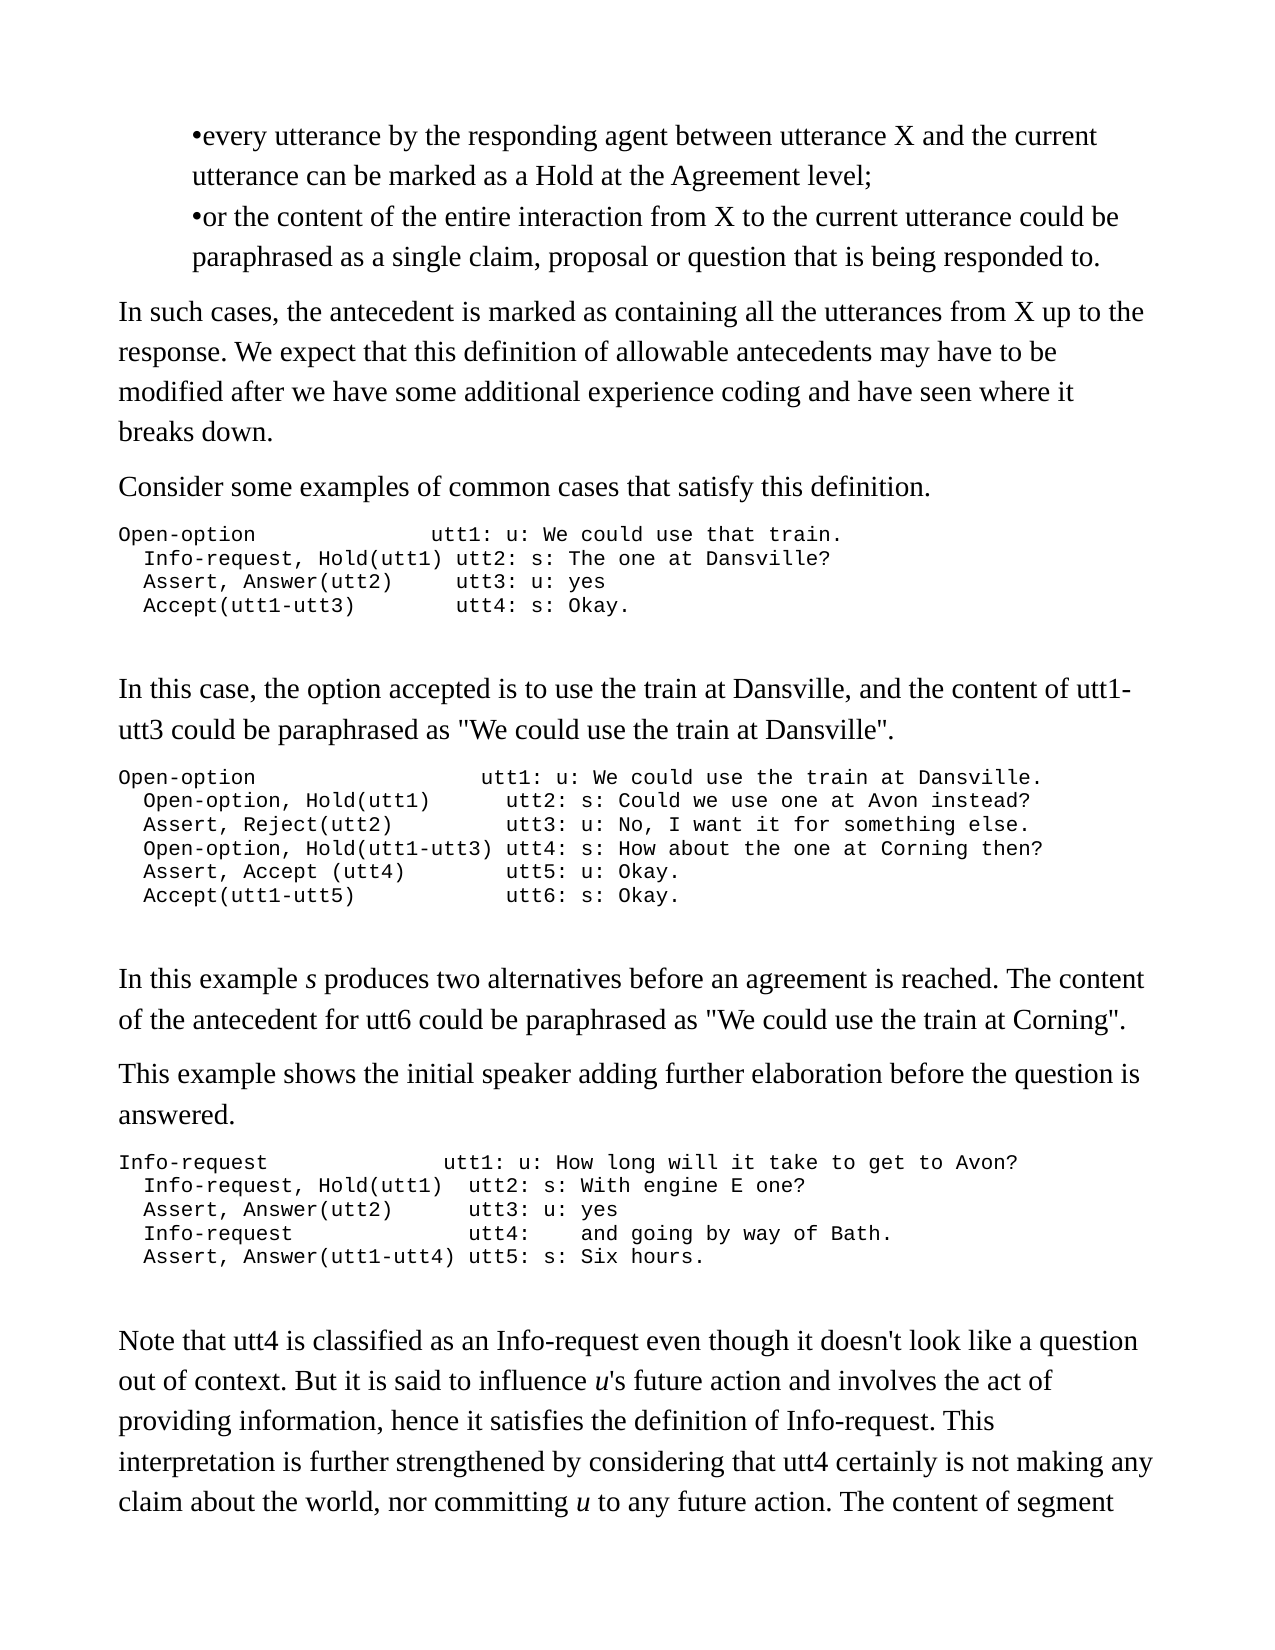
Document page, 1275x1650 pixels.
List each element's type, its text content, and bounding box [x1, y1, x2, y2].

text Info-request utt1: u: How long will it take to get to Avon? [118, 1152, 1157, 1175]
text Open-option utt1: u: We could use that train. [118, 524, 1157, 548]
text Assert, Accept (utt4) utt5: u: Okay. [118, 861, 1157, 885]
text Assert, Answer(utt1-utt4) utt5: s: Six hours. [118, 1246, 1157, 1270]
text Open-option, Hold(utt1) utt2: s: Could we use one at Avon instead? [118, 790, 1157, 814]
text Accept(utt1-utt3) utt4: s: Okay. [118, 595, 1157, 618]
text Accept(utt1-utt5) utt6: s: Okay. [118, 885, 1157, 908]
text Assert, Reject(utt2) utt3: u: No, I want it for something else. [118, 814, 1157, 838]
text Assert, Answer(utt2) utt3: u: yes [118, 1199, 1157, 1223]
text In such cases, the antecedent is marked as containing all the utterances from X up to the response. We expect that this definition of allowable antecedents may have to be modified after we have some additional experience coding and have seen where it breaks down. [118, 294, 1157, 448]
list or the content of the entire interaction from X to the current utterance could be paraphrased as a single claim, proposal or question that is being responded to. [118, 199, 1157, 272]
text Open-option, Hold(utt1-utt3) utt4: s: How about the one at Corning then? [118, 838, 1157, 861]
text Consider some examples of common cases that satisfy this definition. [118, 469, 1157, 503]
text In this example s produces two alternatives before an agreement is reached. The content of the antecedent for utt6 could be paraphrased as "We could use the train at Corning''. [118, 962, 1157, 1035]
text Info-request, Hold(utt1) utt2: s: With engine E one? [118, 1175, 1157, 1199]
text Info-request utt4: and going by way of Bath. [118, 1223, 1157, 1246]
text Open-option utt1: u: We could use the train at Dansville. [118, 767, 1157, 790]
text Note that utt4 is classified as an Info-request even though it doesn't look like a question out of context. But it is said to influence u's future action and involves the act of providing information, hence it satisfies the definition of Info-request. This interpretation is further strengthened by considering that utt4 certainly is not making any claim about the world, nor committing u to any future action. The content of segment [118, 1323, 1157, 1517]
list every utterance by the responding agent between utterance X and the current utterance can be marked as a Hold at the Agreement level; [118, 118, 1157, 192]
text Assert, Answer(utt2) utt3: u: yes [118, 571, 1157, 595]
text This example shows the initial speaker adding further elaboration before the question is answered. [118, 1057, 1157, 1130]
text Info-request, Hold(utt1) utt2: s: The one at Dansville? [118, 548, 1157, 571]
text In this case, the option accepted is to use the train at Dansville, and the content of utt1-utt3 could be paraphrased as "We could use the train at Dansville''. [118, 672, 1157, 745]
